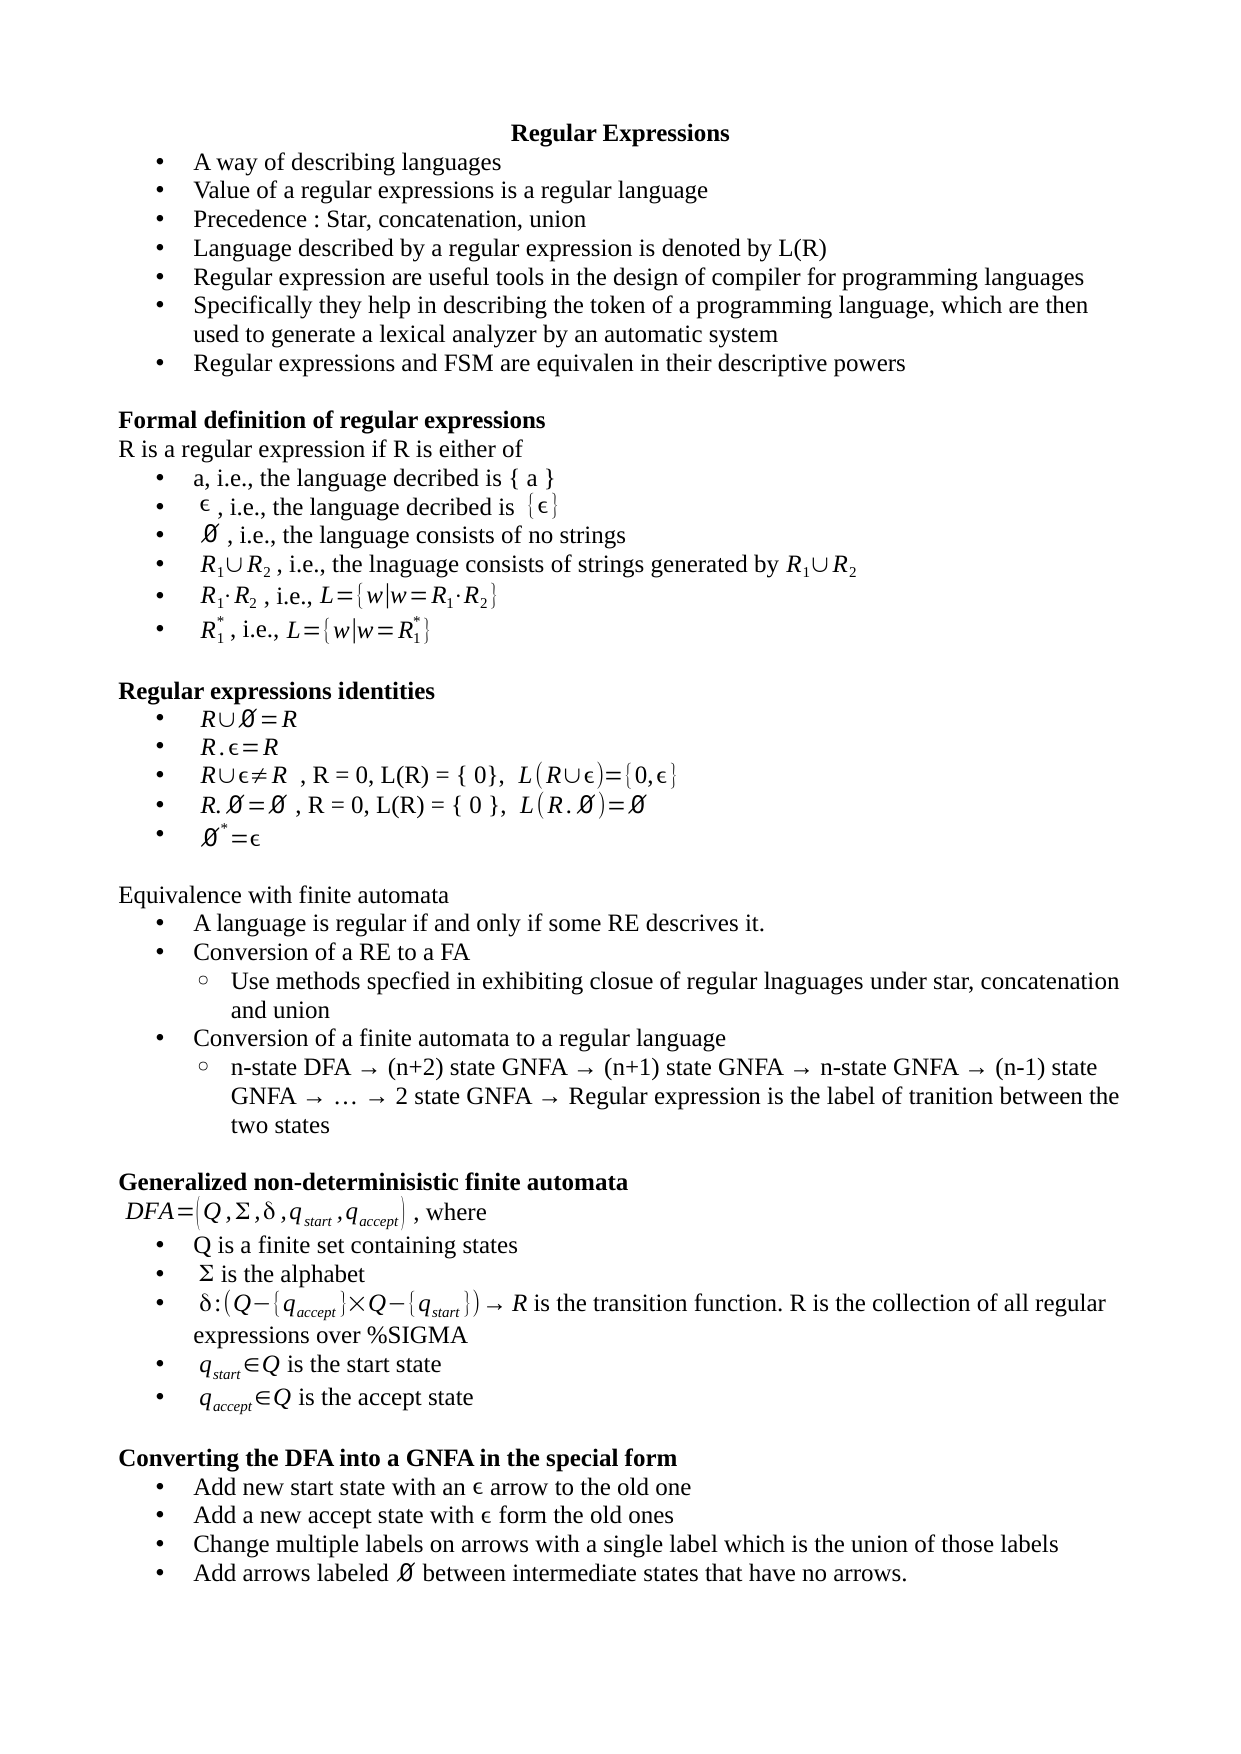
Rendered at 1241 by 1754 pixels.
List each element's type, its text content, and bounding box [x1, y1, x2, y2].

list Value of a regular expressions is a regular language [156, 176, 1122, 204]
list , i.e., the lnaguage consists of strings generated by [156, 549, 1122, 581]
list , i.e., [156, 613, 1122, 648]
list is the alphabet [156, 1259, 1122, 1288]
list A language is regular if and only if some RE descrives it. [156, 908, 1122, 937]
list is the accept state [156, 1382, 1122, 1414]
list Conversion of a finite automata to a regular language [156, 1023, 1122, 1052]
text Equivalence with finite automata [118, 880, 1122, 908]
list , i.e., the language decribed is [156, 492, 1122, 521]
list n-state DFA → (n+2) state GNFA → (n+1) state GNFA → n-state GNFA → (n-1) state GNFA → … → 2 state GNFA → Regular expression is the label of tranition between the two states [193, 1052, 1122, 1138]
text R is a regular expression if R is either of [118, 434, 1122, 463]
list Q is a finite set containing states [156, 1231, 1122, 1259]
list Specifically they help in describing the token of a programming language, which are then used to generate a lexical analyzer by an automatic system [156, 291, 1122, 348]
list Regular expressions and FSM are equivalen in their descriptive powers [156, 348, 1122, 377]
list Add arrows labeledbetween intermediate states that have no arrows. [156, 1558, 1122, 1587]
list , R = 0, L(R) = { 0}, [156, 760, 1122, 790]
list Add new start state with anarrow to the old one [156, 1472, 1122, 1501]
list is the start state [156, 1349, 1122, 1382]
list a, i.e., the language decribed is { a } [156, 463, 1122, 492]
text , where [118, 1196, 1122, 1231]
list Change multiple labels on arrows with a single label which is the union of those labels [156, 1529, 1122, 1558]
text Regular Expressions [118, 118, 1122, 147]
list Use methods specfied in exhibiting closue of regular lnaguages under star, concatenation and union [193, 966, 1122, 1023]
list Conversion of a RE to a FA [156, 937, 1122, 966]
list Language described by a regular expression is denoted by L(R) [156, 233, 1122, 262]
text Regular expressions identities [118, 676, 1122, 705]
list Regular expression are useful tools in the design of compiler for programming languages [156, 262, 1122, 291]
text Formal definition of regular expressions [118, 406, 1122, 434]
list , i.e., [156, 581, 1122, 613]
list A way of describing languages [156, 147, 1122, 176]
list , R = 0, L(R) = { 0 }, [156, 790, 1122, 820]
list Add a new accept state withform the old ones [156, 1501, 1122, 1529]
list is the transition function. R is the collection of all regular expressions over %SIGMA [156, 1288, 1122, 1349]
text Converting the DFA into a GNFA in the special form [118, 1443, 1122, 1472]
list , i.e., the language consists of no strings [156, 521, 1122, 549]
text Generalized non-determinisistic finite automata [118, 1167, 1122, 1196]
list Precedence : Star, concatenation, union [156, 204, 1122, 233]
